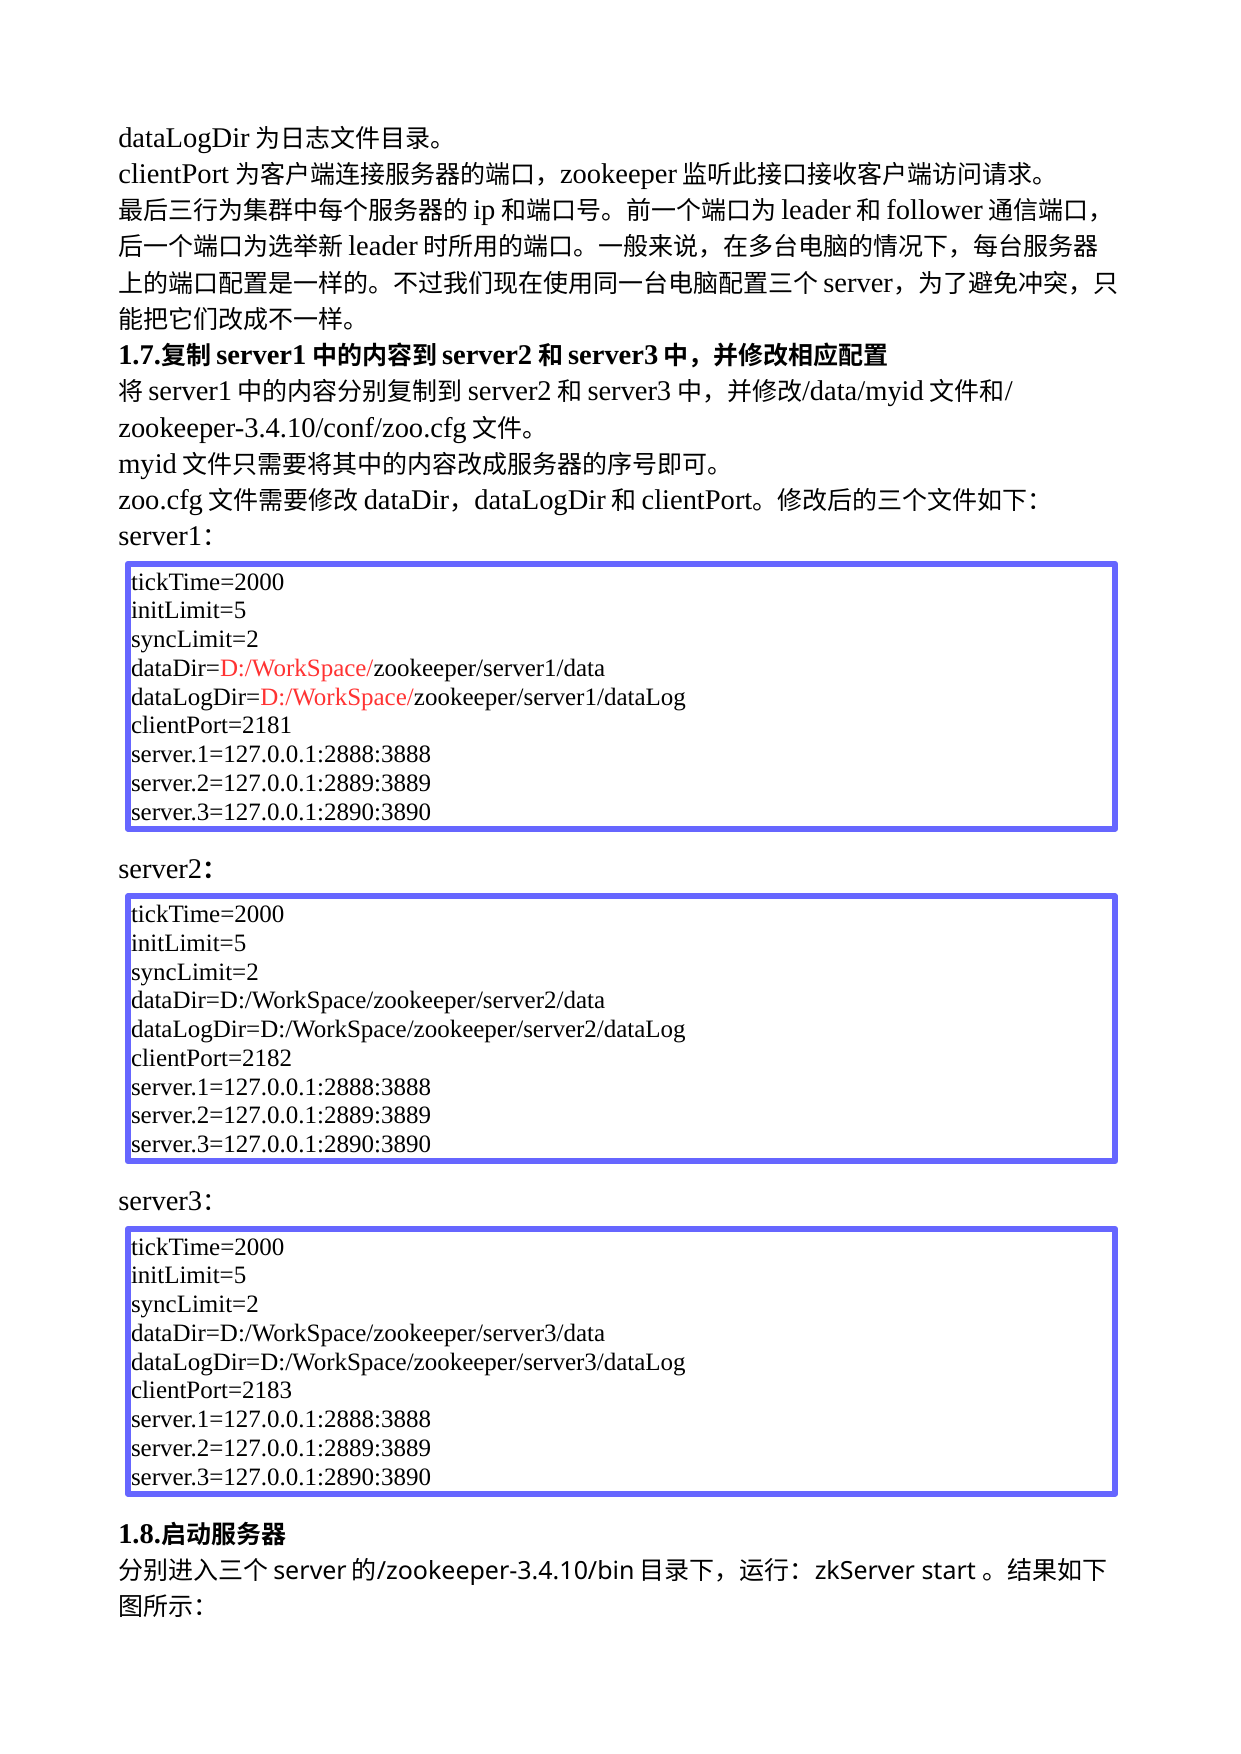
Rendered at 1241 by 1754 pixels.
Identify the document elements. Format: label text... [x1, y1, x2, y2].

text 分别进入三个server的/zookeeper-3.4.10/bin目录下，运行：zkServer start 。结果如下图所示： [118, 1551, 1122, 1623]
text server3： [118, 918, 1122, 1218]
text 将server1中的内容分别复制到server2和server3中，并修改/data/myid文件和/zookeeper-3.4.10/conf/zoo.cfg文件。 [118, 372, 1122, 444]
text 1.8.启动服务器 [118, 1514, 1122, 1551]
text 1.7.复制server1中的内容到server2和server3中，并修改相应配置 [118, 336, 1122, 372]
text zoo.cfg文件需要修改dataDir，dataLogDir和clientPort。修改后的三个文件如下： [118, 481, 1122, 517]
text dataLogDir为日志文件目录。 [118, 118, 1122, 154]
text server1： [118, 517, 1122, 553]
text clientPort为客户端连接服务器的端口，zookeeper监听此接口接收客户端访问请求。 [118, 154, 1122, 191]
text 最后三行为集群中每个服务器的ip和端口号。前一个端口为leader和follower通信端口，后一个端口为选举新leader时所用的端口。一般来说，在多台电脑的情况下，每台服务器上的端口配置是一样的。不过我们现在使用同一台电脑配置三个server，为了避免冲突，只能把它们改成不一样。 [118, 191, 1122, 336]
text server2： [118, 849, 1122, 886]
text myid文件只需要将其中的内容改成服务器的序号即可。 [118, 444, 1122, 481]
